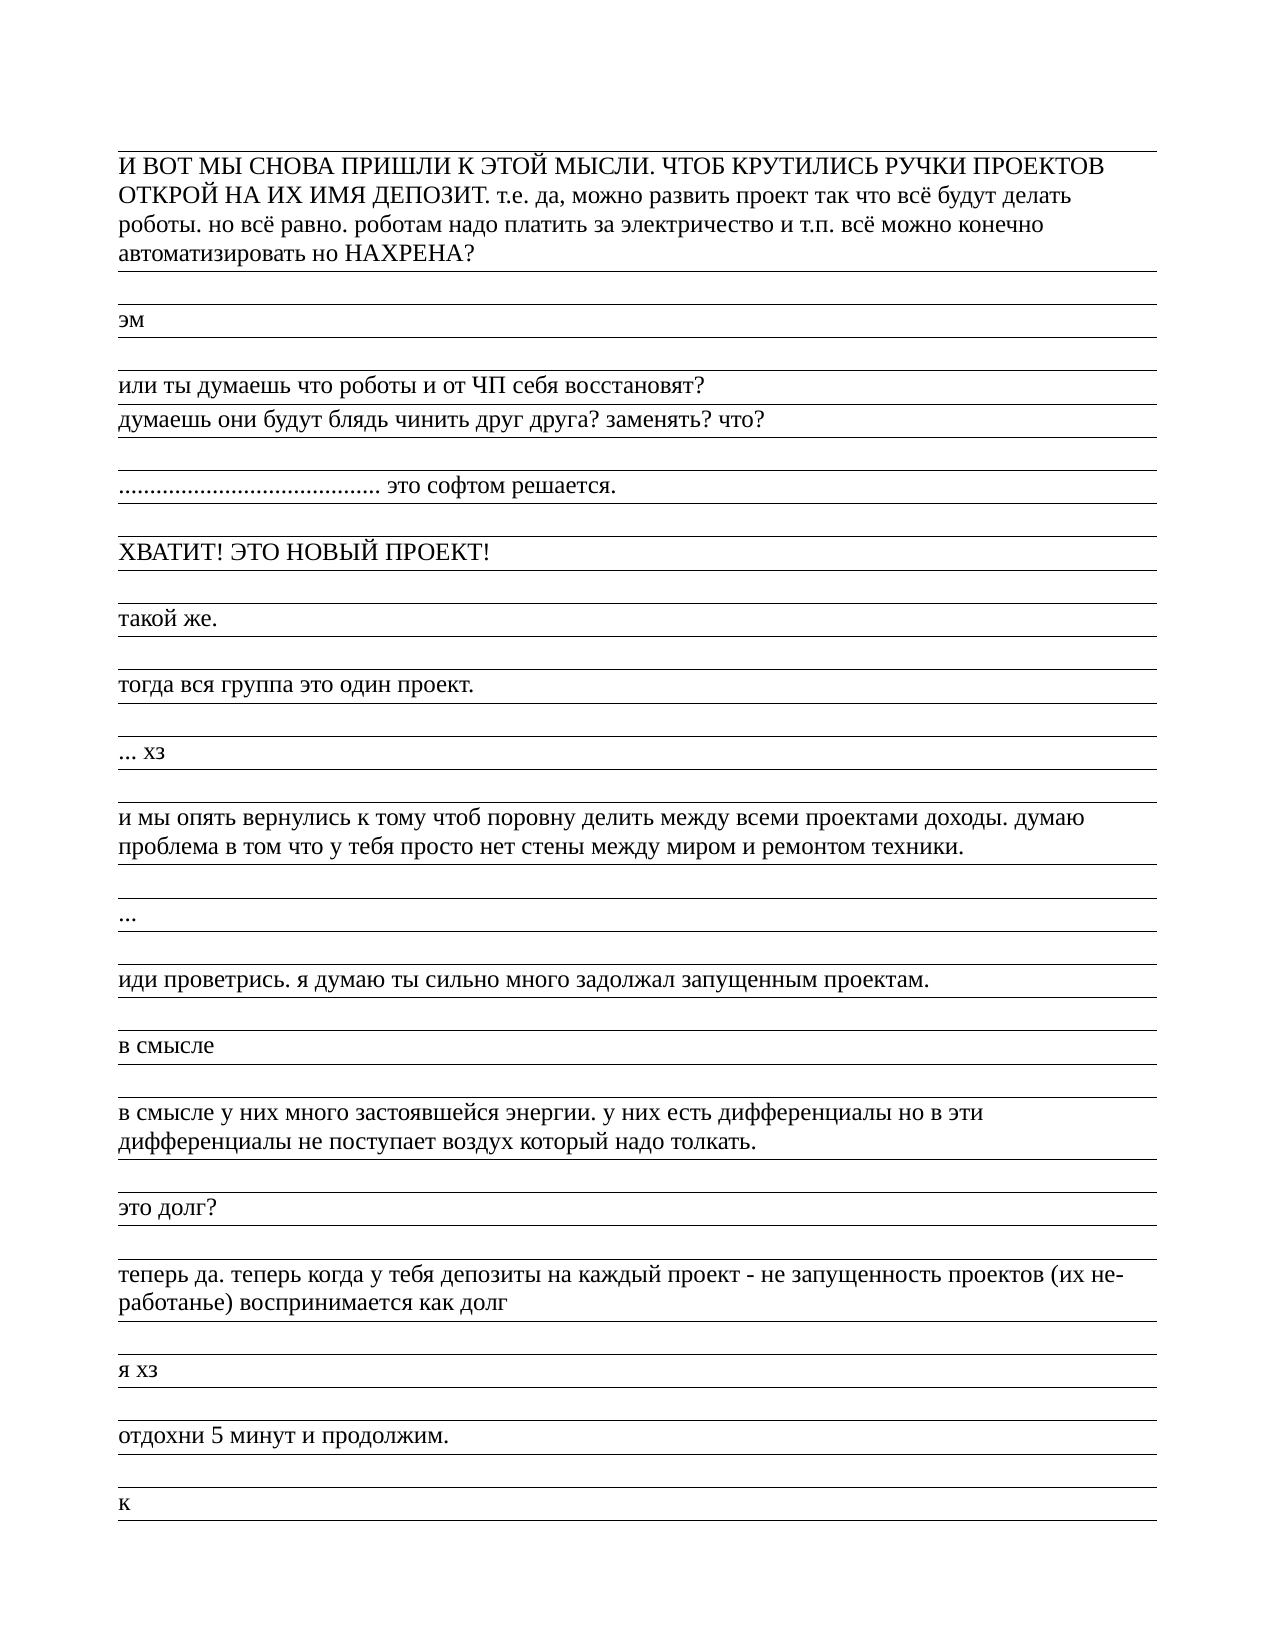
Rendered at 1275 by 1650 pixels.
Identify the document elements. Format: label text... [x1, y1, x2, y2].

text или ты думаешь что роботы и от ЧП себя восстановят? [118, 371, 1157, 404]
text я хз [118, 1355, 1157, 1387]
text в смысле у них много застоявшейся энергии. у них есть дифференциалы но в эти дифференциалы не поступает воздух который надо толкать. [118, 1098, 1157, 1159]
text ... хз [118, 737, 1157, 769]
text отдохни 5 минут и продолжим. [118, 1421, 1157, 1454]
text .......................................... это софтом решается. [118, 471, 1157, 503]
text И ВОТ МЫ СНОВА ПРИШЛИ К ЭТОЙ МЫСЛИ. ЧТОБ КРУТИЛИСЬ РУЧКИ ПРОЕКТОВ ОТКРОЙ НА ИХ ИМЯ ДЕПОЗИТ. т.е. да, можно развить проект так что всё будут делать роботы. но всё равно. роботам надо платить за электричество и т.п. всё можно конечно автоматизировать но НАХРЕНА? [118, 152, 1157, 271]
text к [118, 1488, 1157, 1520]
text эм [118, 305, 1157, 337]
text такой же. [118, 604, 1157, 636]
text ... [118, 899, 1157, 931]
text теперь да. теперь когда у тебя депозиты на каждый проект - не запущенность проектов (их не-работанье) воспринимается как долг [118, 1260, 1157, 1321]
text иди проветрись. я думаю ты сильно много задолжал запущенным проектам. [118, 965, 1157, 997]
text ХВАТИТ! ЭТО НОВЫЙ ПРОЕКТ! [118, 537, 1157, 570]
text в смысле [118, 1031, 1157, 1064]
text это долг? [118, 1193, 1157, 1225]
text думаешь они будут блядь чинить друг друга? заменять? что? [118, 405, 1157, 437]
text и мы опять вернулись к тому чтоб поровну делить между всеми проектами доходы. думаю проблема в том что у тебя просто нет стены между миром и ремонтом техники. [118, 803, 1157, 864]
text тогда вся группа это один проект. [118, 670, 1157, 703]
